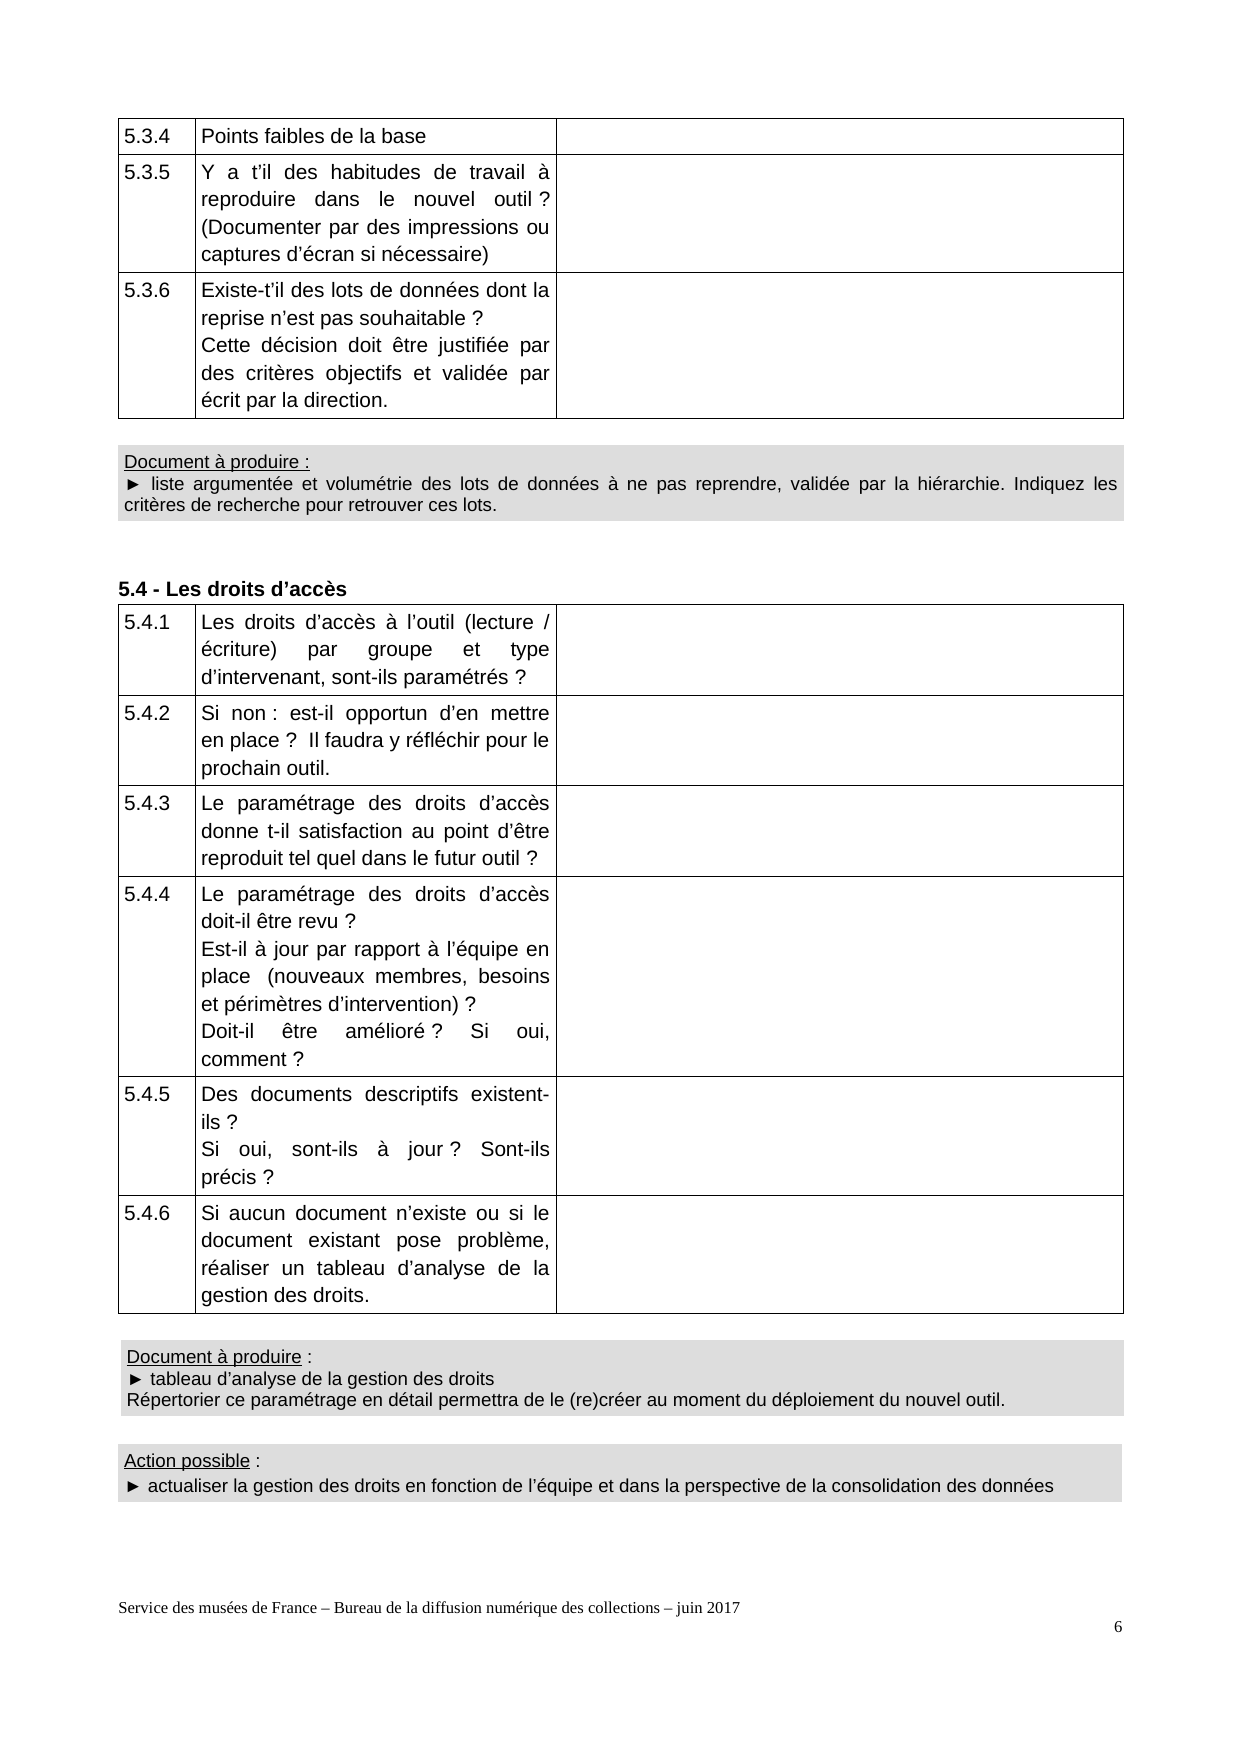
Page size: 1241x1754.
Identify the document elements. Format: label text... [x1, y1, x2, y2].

table_cell [557, 877, 1123, 1076]
table_cell 5.4.3 [119, 786, 195, 876]
table_cell Le paramétrage des droits d’accès donne t-il satisfaction au point d’être reproduit tel quel dans le futur outil ? [196, 786, 556, 876]
table_cell [557, 119, 1123, 154]
table_cell Existe-t’il des lots de données dont la reprise n’est pas souhaitable ? Cette décision doit être justifiée par des critères objectifs et validée par écrit par la direction. [196, 273, 556, 417]
table_cell [557, 696, 1123, 785]
table_cell [557, 1196, 1123, 1313]
table_cell 5.3.6 [119, 273, 195, 417]
table_header [557, 605, 1123, 694]
table_cell 5.3.5 [119, 155, 195, 272]
table_header Document à produire : ► liste argumentée et volumétrie des lots de données à ne pas reprendre, validée par la hiérarchie. Indiquez les critères de recherche pour retrouver ces lots. [118, 445, 1124, 521]
table_header 5.4.1 [119, 605, 195, 694]
table_cell [557, 786, 1123, 876]
table_cell Des documents descriptifs existent-ils ? Si oui, sont-ils à jour ? Sont-ils précis ? [196, 1077, 556, 1194]
table_cell [557, 273, 1123, 417]
table_cell 5.4.2 [119, 696, 195, 785]
table_cell [557, 155, 1123, 272]
text 5.4 - Les droits d’accès [118, 576, 1122, 600]
table_cell Si aucun document n’existe ou si le document existant pose problème, réaliser un tableau d’analyse de la gestion des droits. [196, 1196, 556, 1313]
table_cell Y a t’il des habitudes de travail à reproduire dans le nouvel outil ? (Documenter par des impressions ou captures d’écran si nécessaire) [196, 155, 556, 272]
table_cell Si non : est-il opportun d’en mettre en place ? Il faudra y réfléchir pour le prochain outil. [196, 696, 556, 785]
table_cell Le paramétrage des droits d’accès doit-il être revu ? Est-il à jour par rapport à l’équipe en place (nouveaux membres, besoins et périmètres d’intervention) ? Doit-il être amélioré ? Si oui, comment ? [196, 877, 556, 1076]
table_cell 5.4.5 [119, 1077, 195, 1194]
table_cell 5.3.4 [119, 119, 195, 154]
table_cell Points faibles de la base [196, 119, 556, 154]
table_header Les droits d’accès à l’outil (lecture / écriture) par groupe et type d’intervenant, sont-ils paramétrés ? [196, 605, 556, 694]
table_cell 5.4.6 [119, 1196, 195, 1313]
table_header Document à produire : ► tableau d’analyse de la gestion des droits Répertorier ce paramétrage en détail permettra de le (re)créer au moment du déploiement du nouvel outil. [121, 1340, 1124, 1416]
table_cell [557, 1077, 1123, 1194]
table_header Action possible : ► actualiser la gestion des droits en fonction de l’équipe et dans la perspective de la consolidation des données [118, 1444, 1122, 1502]
table_cell 5.4.4 [119, 877, 195, 1076]
